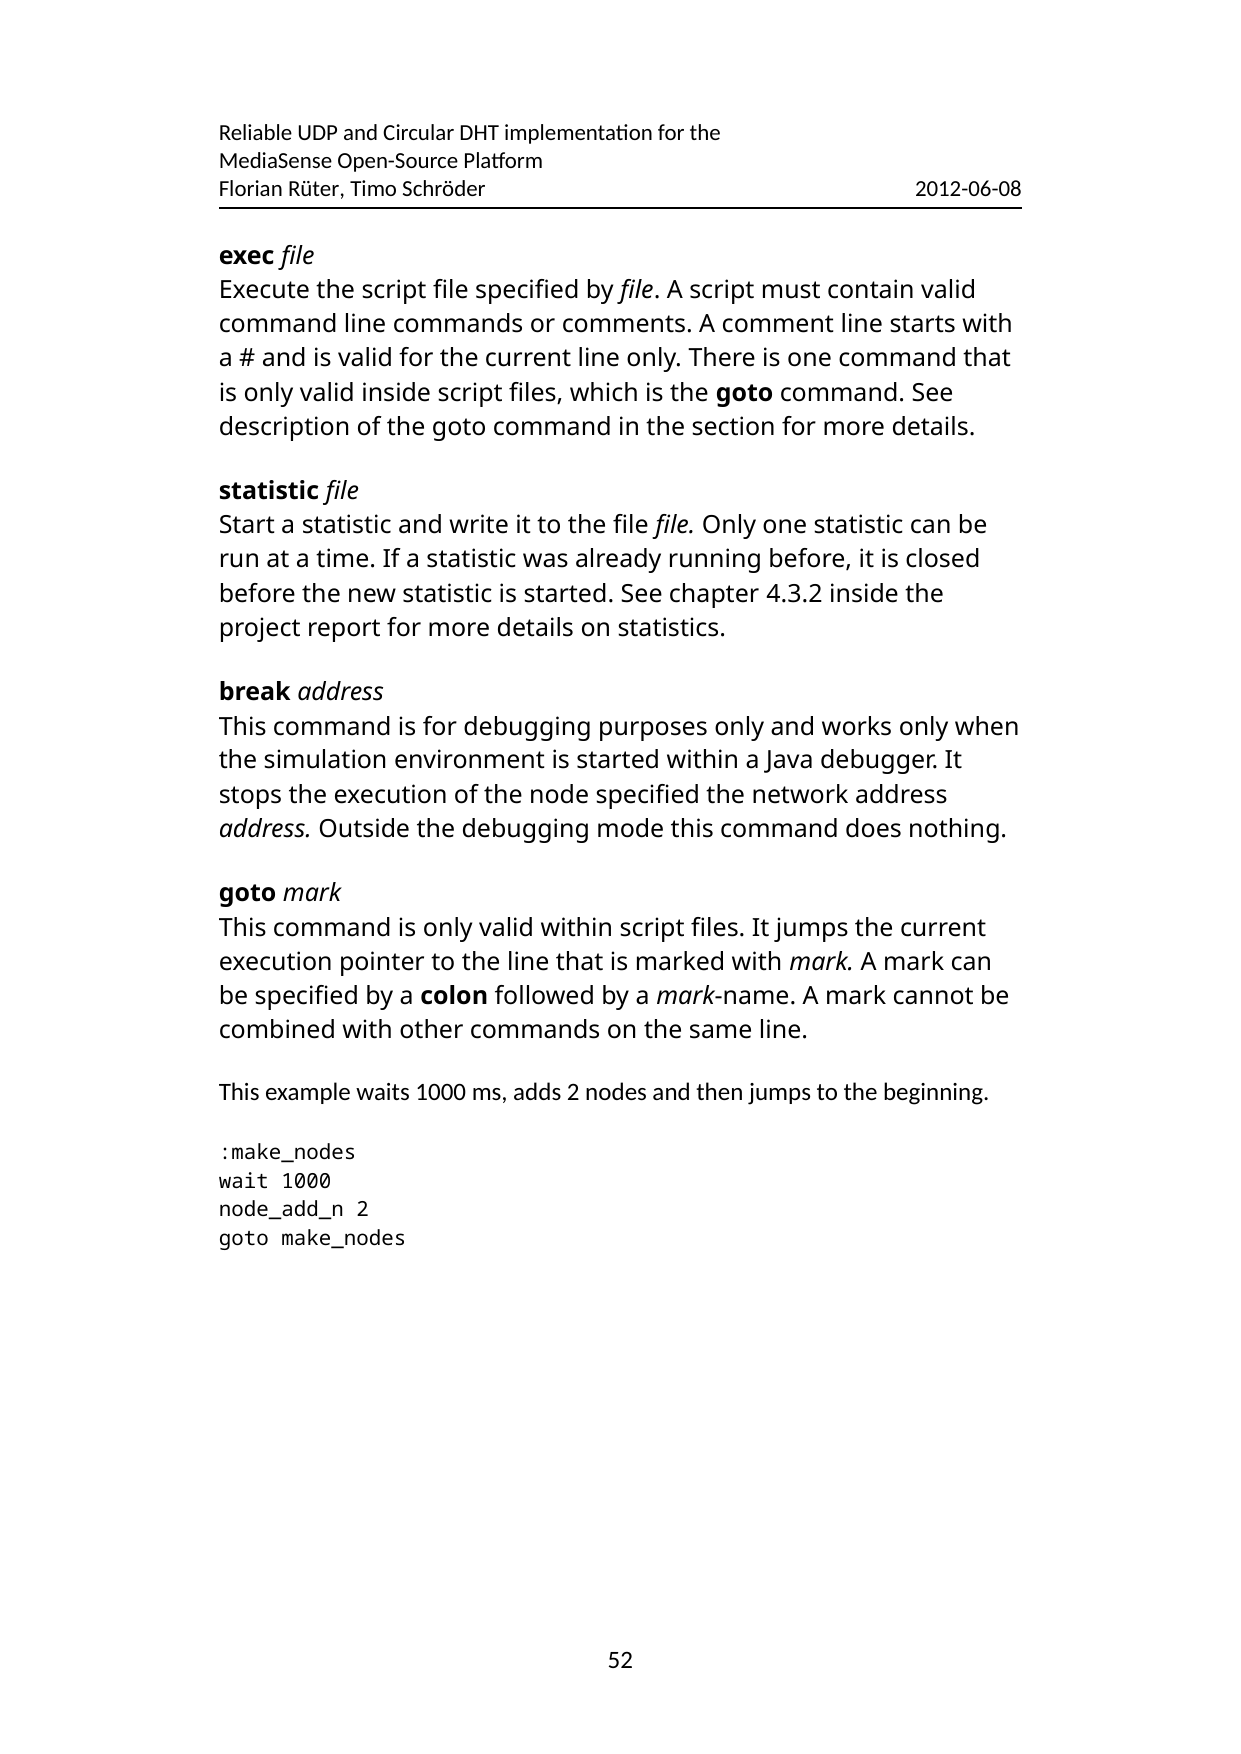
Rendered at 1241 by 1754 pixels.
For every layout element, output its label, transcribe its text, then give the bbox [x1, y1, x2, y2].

text statistic file Start a statistic and write it to the file file. Only one statistic can be run at a time. If a statistic was already running before, it is closed before the new statistic is started. See chapter 4.3.2 inside the project report for more details on statistics. [218, 473, 1022, 643]
text break address This command is for debugging purposes only and works only when the simulation environment is started within a Java debugger. It stops the execution of the node specified the network address address. Outside the debugging mode this command does nothing. [218, 674, 1022, 844]
text :make_nodes wait 1000 node_add_n 2 goto make_nodes [218, 1137, 1022, 1251]
text exec file Execute the script file specified by file. A script must contain valid command line commands or comments. A comment line starts with a # and is valid for the current line only. There is one command that is only valid inside script files, which is the goto command. See description of the goto command in the section for more details. [218, 238, 1022, 442]
text This example waits 1000 ms, adds 2 nodes and then jumps to the beginning. [218, 1076, 1022, 1107]
text goto mark This command is only valid within script files. It jumps the current execution pointer to the line that is marked with mark. A mark can be specified by a colon followed by a mark-name. A mark cannot be combined with other commands on the same line. [218, 875, 1022, 1045]
